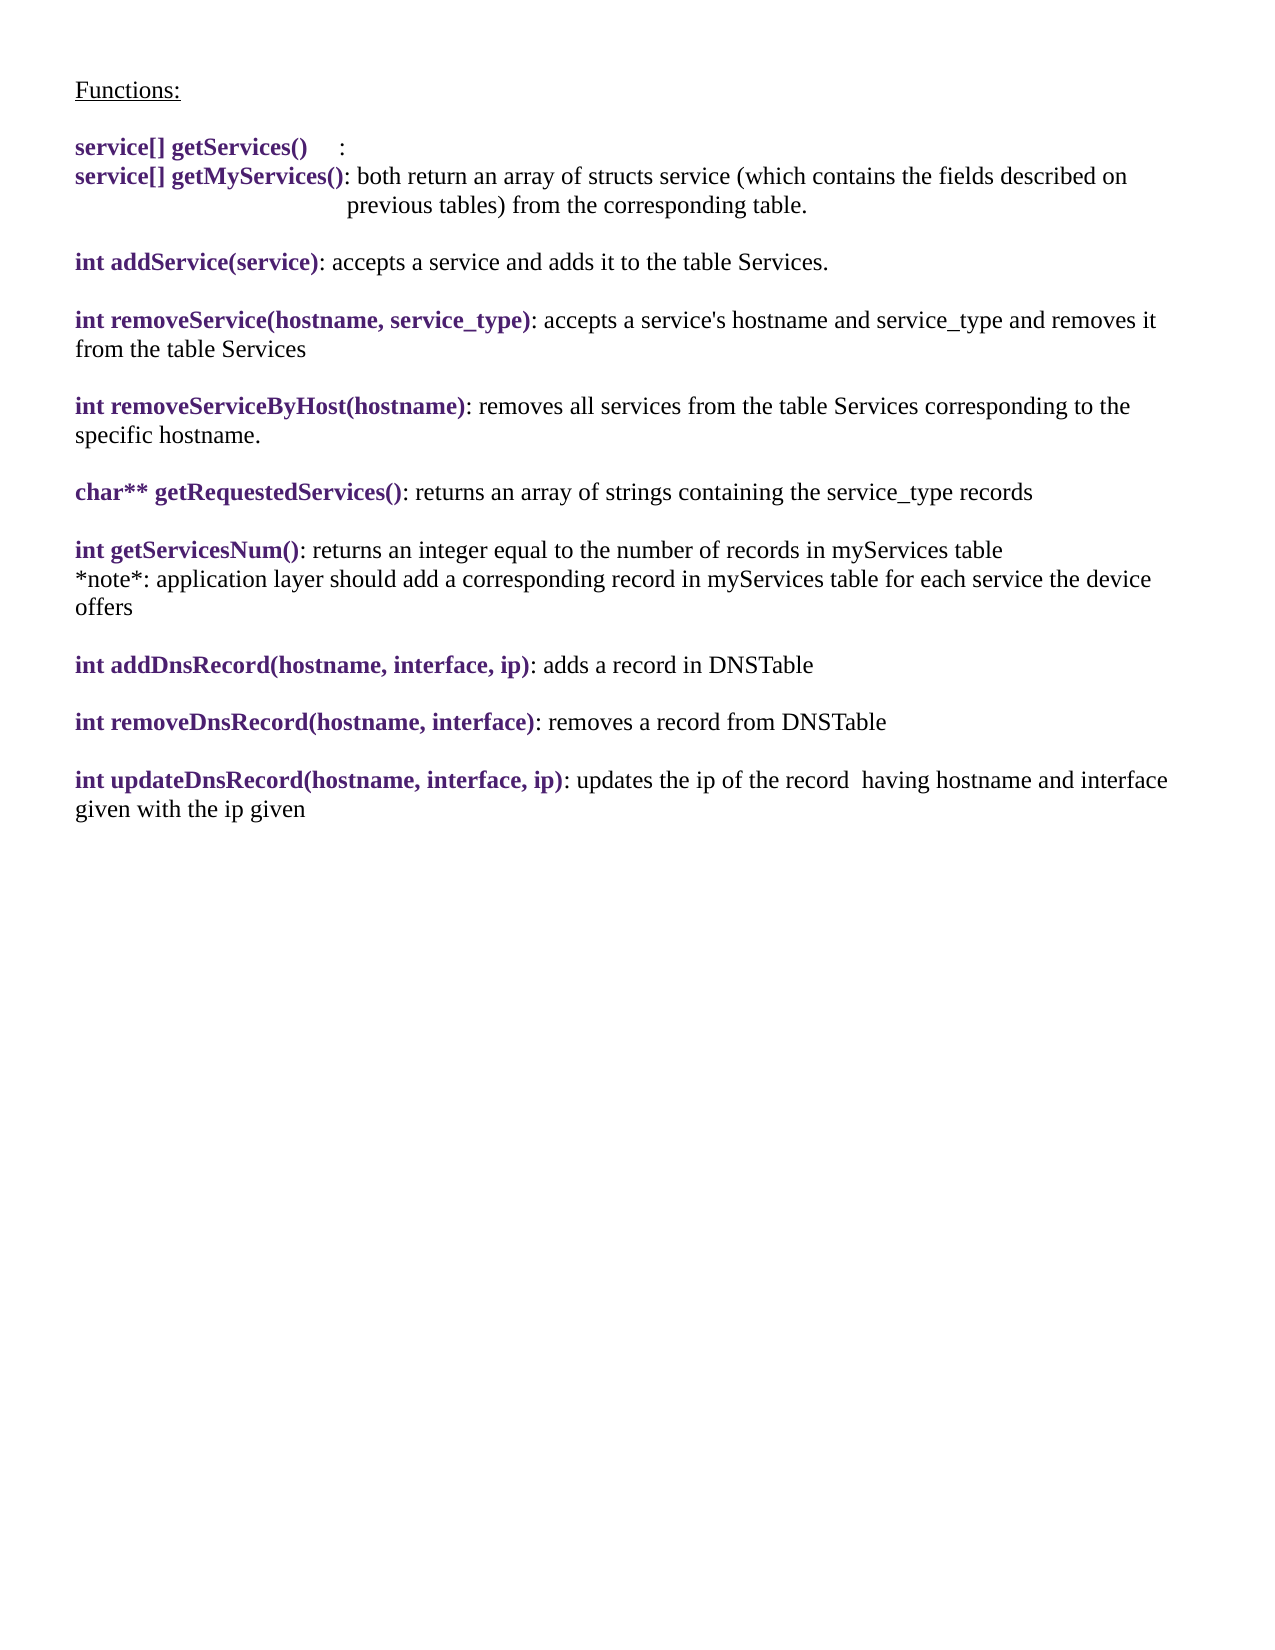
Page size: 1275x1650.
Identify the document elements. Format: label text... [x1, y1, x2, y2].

text service[] getServices() : [75, 132, 1200, 161]
text service[] getMyServices(): both return an array of structs service (which contains the fields described on previous tables) from the corresponding table. [75, 161, 1200, 219]
text int removeDnsRecord(hostname, interface): removes a record from DNSTable [75, 707, 1200, 736]
text int addService(service): accepts a service and adds it to the table Services. [75, 247, 1200, 276]
text int removeServiceByHost(hostname): removes all services from the table Services corresponding to the specific hostname. [75, 391, 1200, 449]
text int addDnsRecord(hostname, interface, ip): adds a record in DNSTable [75, 650, 1200, 679]
text char** getRequestedServices(): returns an array of strings containing the service_type records [75, 477, 1200, 506]
text int updateDnsRecord(hostname, interface, ip): updates the ip of the record having hostname and interface given with the ip given [75, 765, 1200, 822]
text int removeService(hostname, service_type): accepts a service's hostname and service_type and removes it from the table Services [75, 305, 1200, 362]
text Functions: [75, 75, 1200, 104]
text int getServicesNum(): returns an integer equal to the number of records in myServices table [75, 535, 1200, 564]
text *note*: application layer should add a corresponding record in myServices table for each service the device offers [75, 564, 1200, 621]
